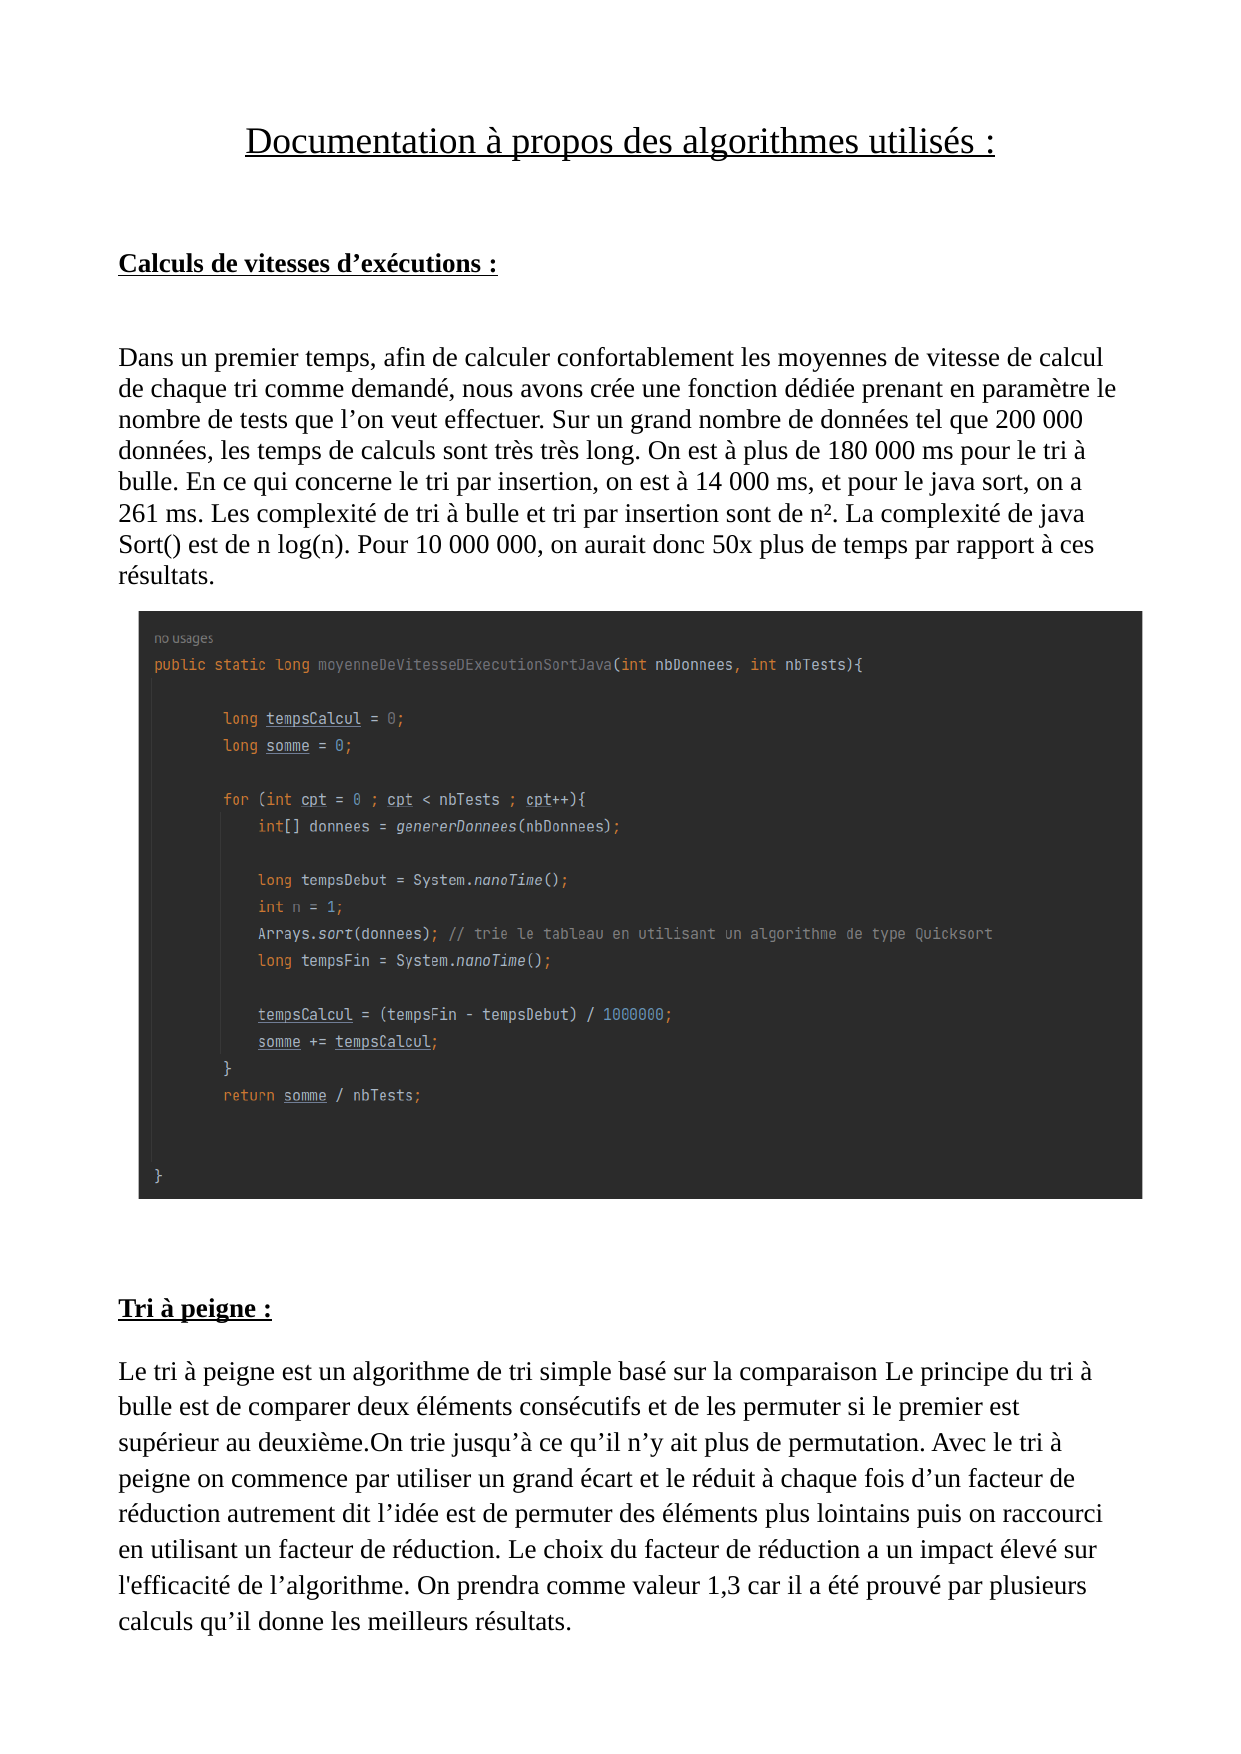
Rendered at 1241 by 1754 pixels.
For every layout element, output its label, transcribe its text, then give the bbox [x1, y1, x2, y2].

text Dans un premier temps, afin de calculer confortablement les moyennes de vitesse de calcul de chaque tri comme demandé, nous avons crée une fonction dédiée prenant en paramètre le nombre de tests que l’on veut effectuer. Sur un grand nombre de données tel que 200 000 données, les temps de calculs sont très très long. On est à plus de 180 000 ms pour le tri à bulle. En ce qui concerne le tri par insertion, on est à 14 000 ms, et pour le java sort, on a 261 ms. Les complexité de tri à bulle et tri par insertion sont de n². La complexité de java Sort() est de n log(n). Pour 10 000 000, on aurait donc 50x plus de temps par rapport à ces résultats. [118, 341, 1122, 590]
text Tri à peigne : [118, 1292, 1122, 1323]
text Calculs de vitesses d’exécutions : [118, 247, 1122, 279]
text Documentation à propos des algorithmes utilisés : [118, 118, 1122, 161]
picture [138, 611, 1143, 1199]
text Le tri à peigne est un algorithme de tri simple basé sur la comparaison Le principe du tri à bulle est de comparer deux éléments consécutifs et de les permuter si le premier est supérieur au deuxième.On trie jusqu’à ce qu’il n’y ait plus de permutation. Avec le tri à peigne on commence par utiliser un grand écart et le réduit à chaque fois d’un facteur de réduction autrement dit l’idée est de permuter des éléments plus lointains puis on raccourci en utilisant un facteur de réduction. Le choix du facteur de réduction a un impact élevé sur l'efficacité de l’algorithme. On prendra comme valeur 1,3 car il a été prouvé par plusieurs calculs qu’il donne les meilleurs résultats. [118, 1354, 1122, 1636]
